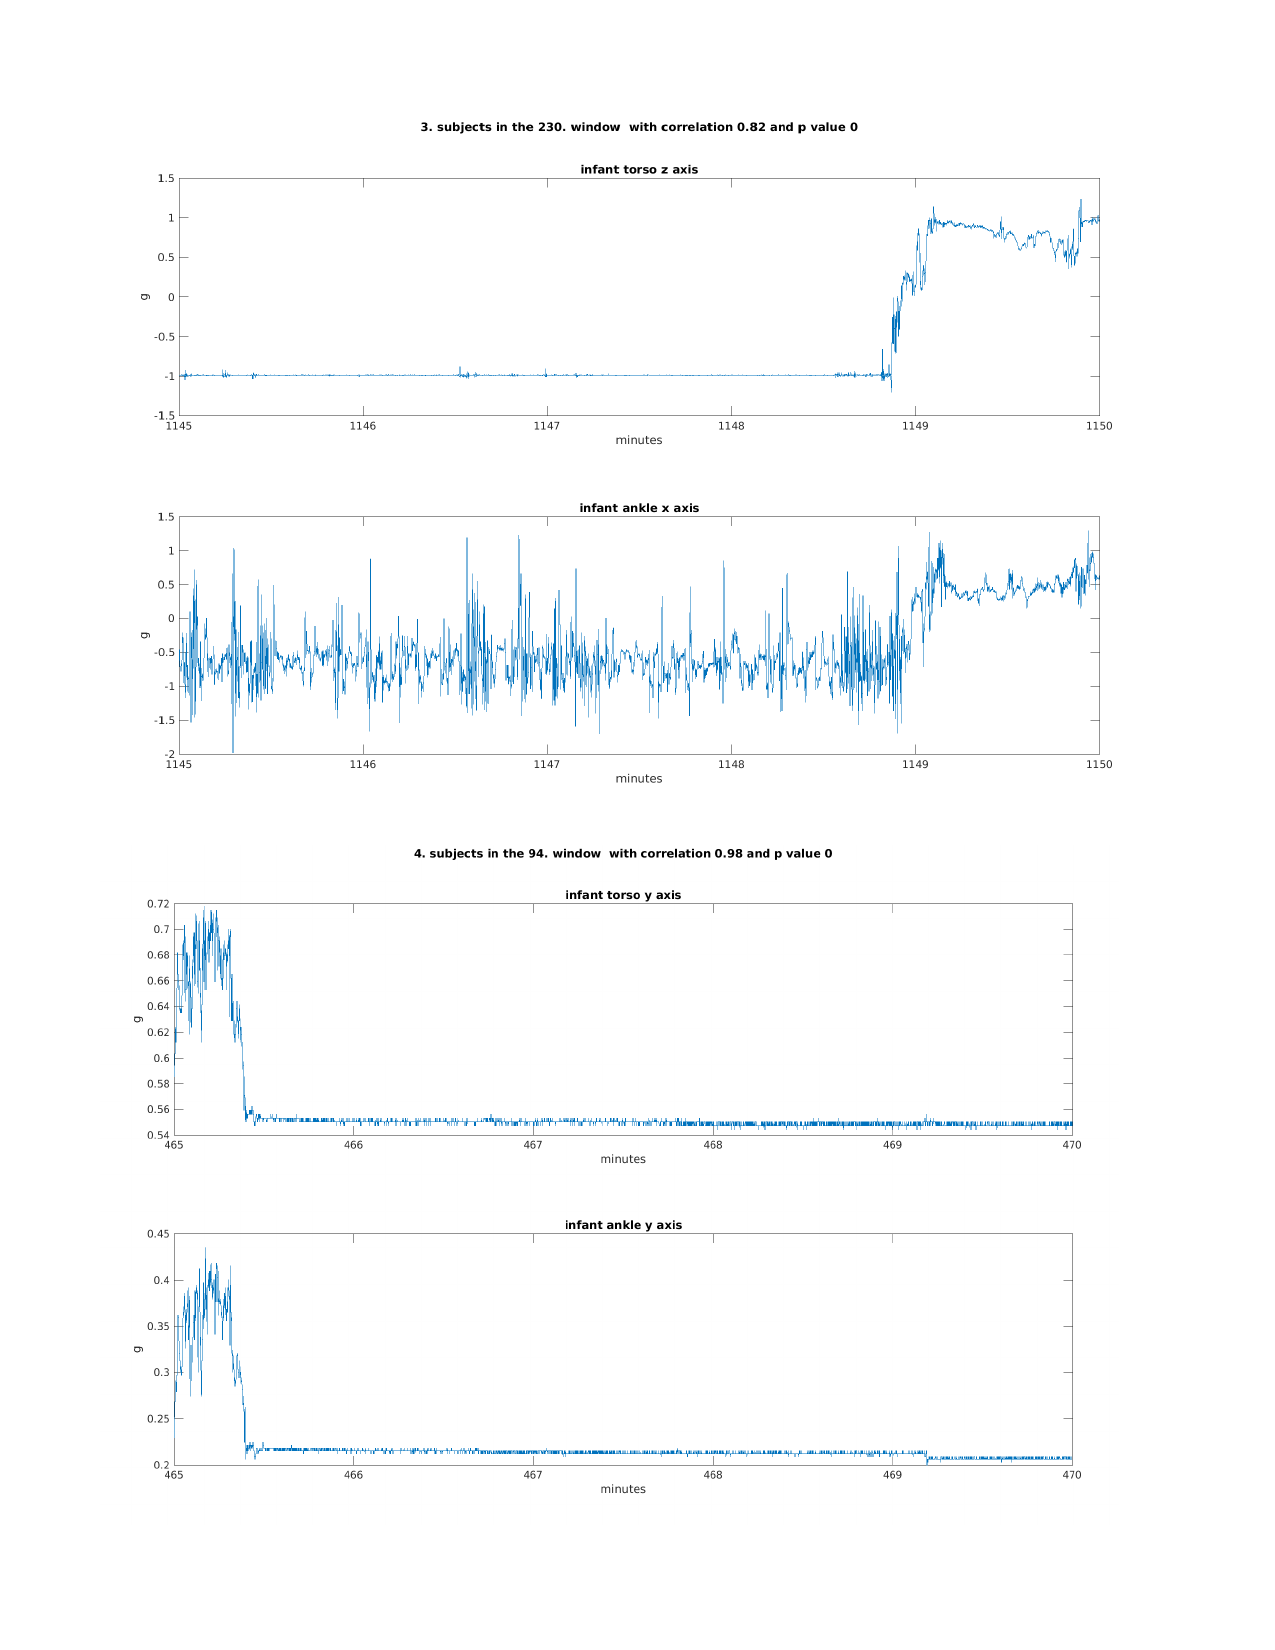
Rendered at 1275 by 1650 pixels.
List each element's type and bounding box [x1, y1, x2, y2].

picture [123, 118, 1152, 817]
picture [100, 852, 1119, 1525]
